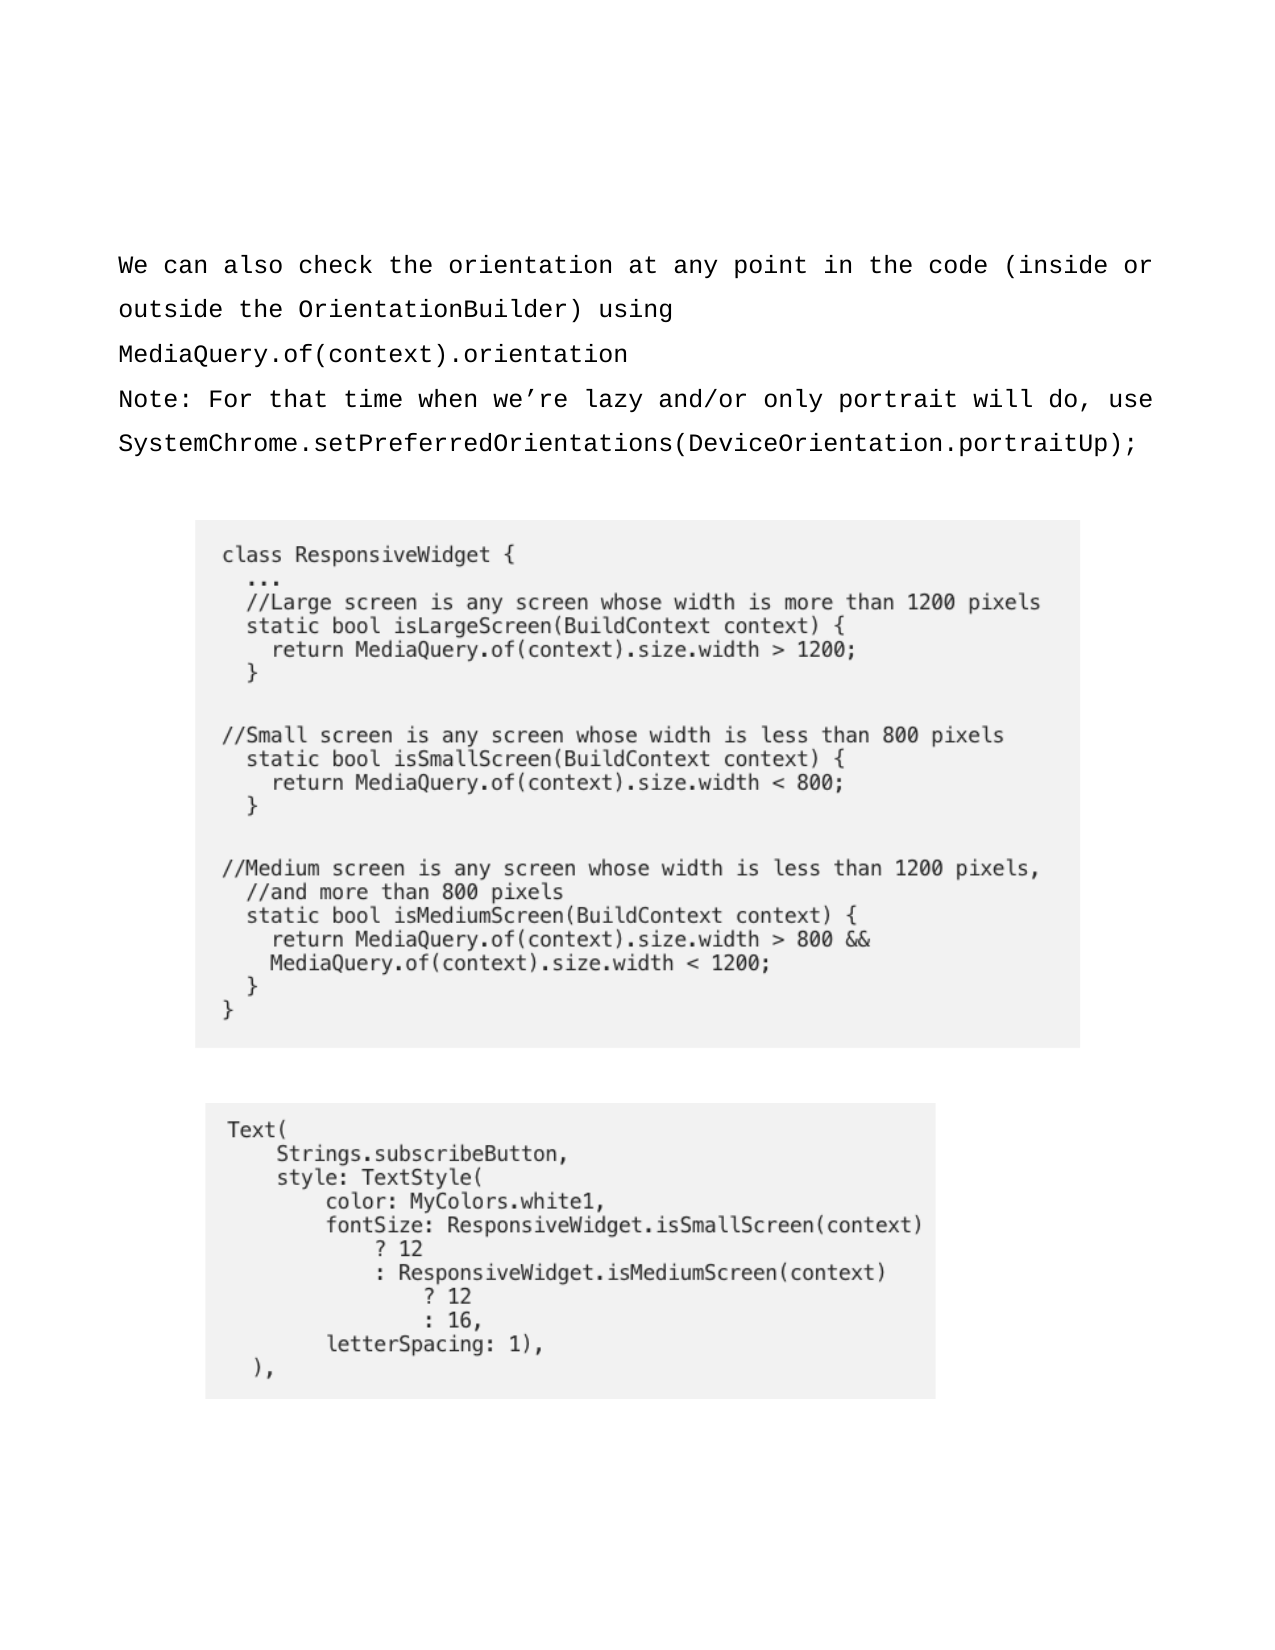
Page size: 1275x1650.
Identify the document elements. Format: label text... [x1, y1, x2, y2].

text We can also check the orientation at any point in the code (inside or outside the OrientationBuilder) using [118, 252, 1157, 325]
picture [194, 520, 1081, 1056]
text SystemChrome.setPreferredOrientations(DeviceOrientation.portraitUp); [118, 431, 1157, 459]
text MediaQuery.of(context).orientation [118, 342, 1157, 370]
text Note: For that time when we’re lazy and/or only portrait will do, use [118, 386, 1157, 414]
picture [205, 1103, 936, 1399]
